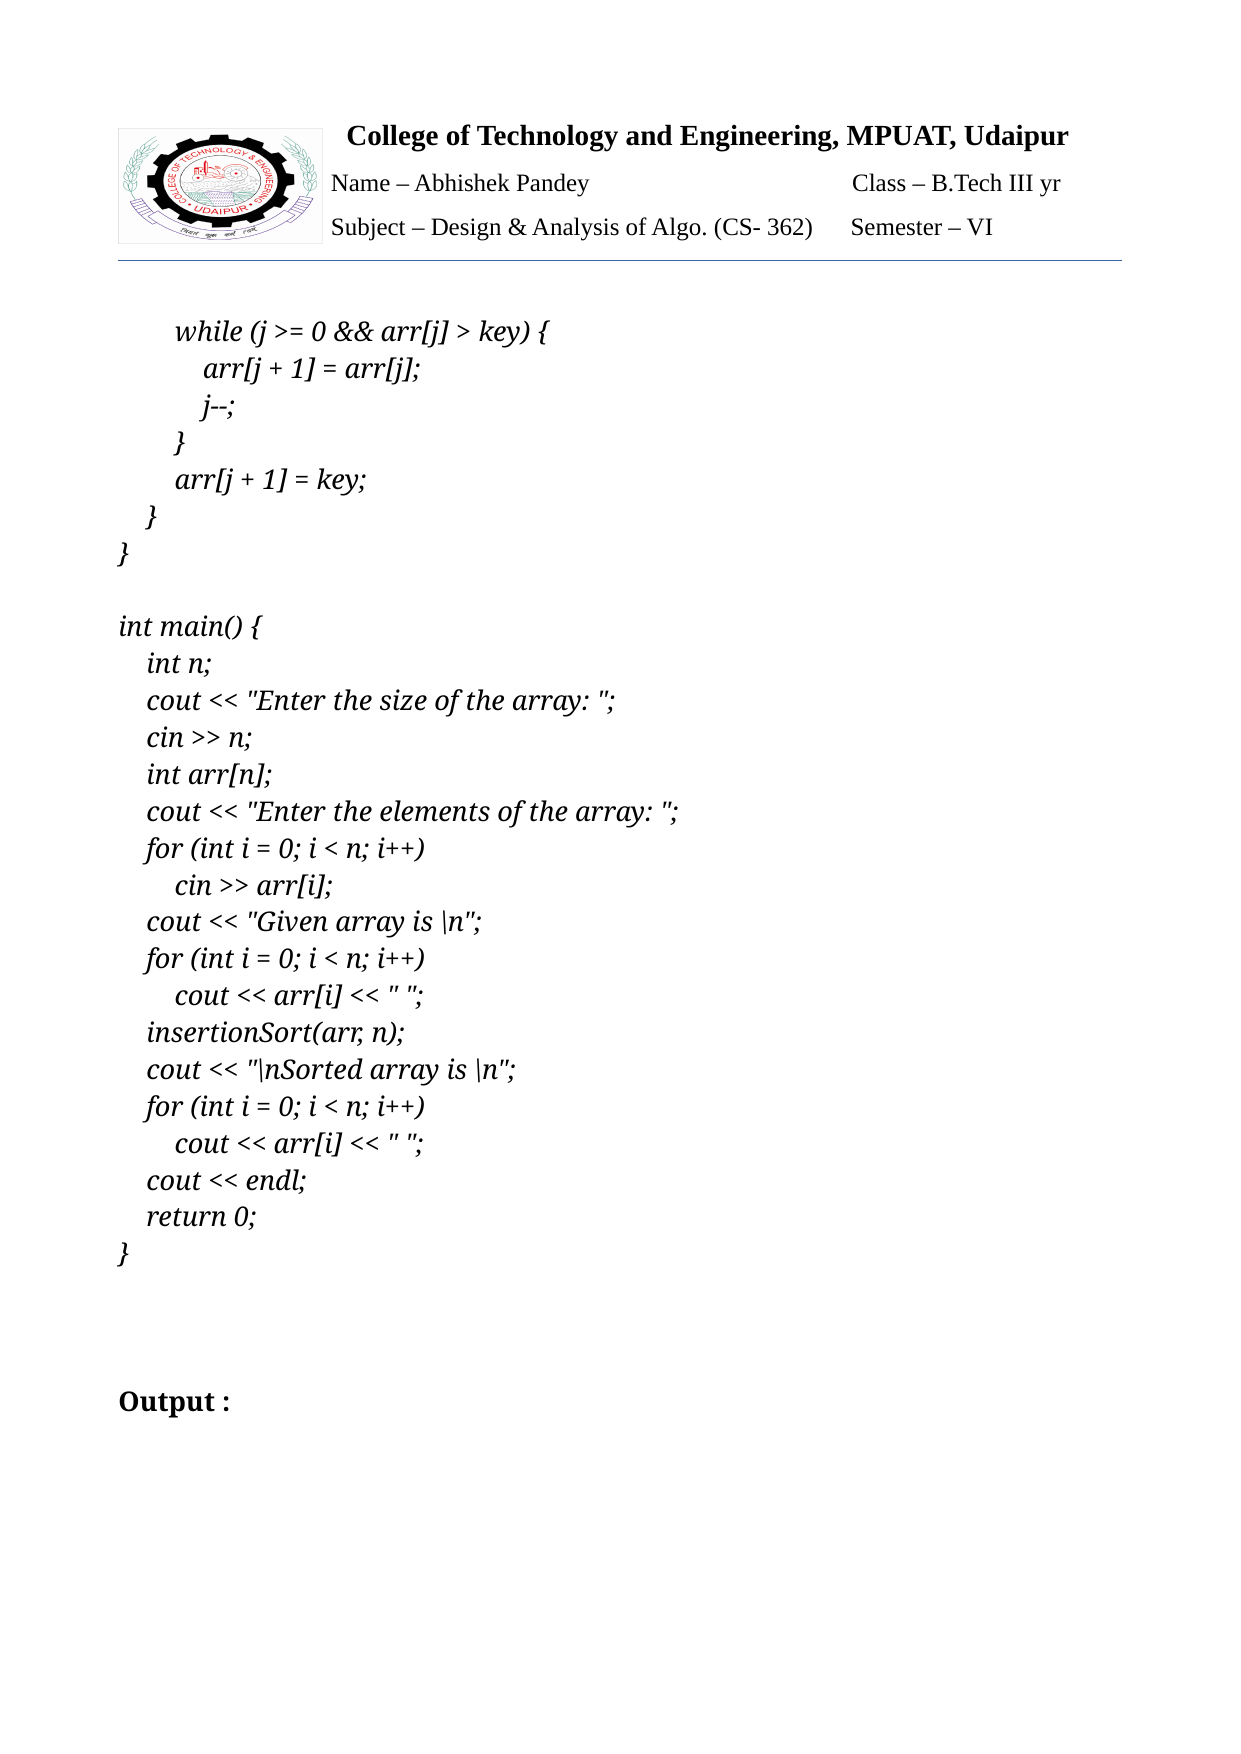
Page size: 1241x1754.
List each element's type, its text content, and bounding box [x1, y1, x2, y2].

text cout << arr[i] << " "; [118, 1124, 1122, 1161]
text for (int i = 0; i < n; i++) [118, 940, 1122, 977]
text cout << "Enter the size of the array: "; [118, 682, 1122, 718]
text } [118, 497, 1122, 534]
text for (int i = 0; i < n; i++) [118, 1087, 1122, 1124]
text cout << "\nSorted array is \n"; [118, 1050, 1122, 1087]
picture [118, 128, 323, 244]
text while (j >= 0 && arr[j] > key) { [118, 313, 1122, 350]
text arr[j + 1] = arr[j]; [118, 350, 1122, 387]
text } [118, 423, 1122, 460]
text cin >> n; [118, 718, 1122, 755]
text cin >> arr[i]; [118, 866, 1122, 903]
text } [118, 534, 1122, 571]
text int arr[n]; [118, 755, 1122, 792]
text int main() { [118, 608, 1122, 645]
text int n; [118, 645, 1122, 682]
text for (int i = 0; i < n; i++) [118, 829, 1122, 866]
text j--; [118, 387, 1122, 423]
text } [118, 1235, 1122, 1272]
text cout << arr[i] << " "; [118, 977, 1122, 1013]
text cout << endl; [118, 1161, 1122, 1198]
text cout << "Given array is \n"; [118, 903, 1122, 940]
text Output : [118, 1382, 1122, 1419]
text arr[j + 1] = key; [118, 460, 1122, 497]
text insertionSort(arr, n); [118, 1013, 1122, 1050]
text return 0; [118, 1198, 1122, 1235]
text cout << "Enter the elements of the array: "; [118, 792, 1122, 829]
